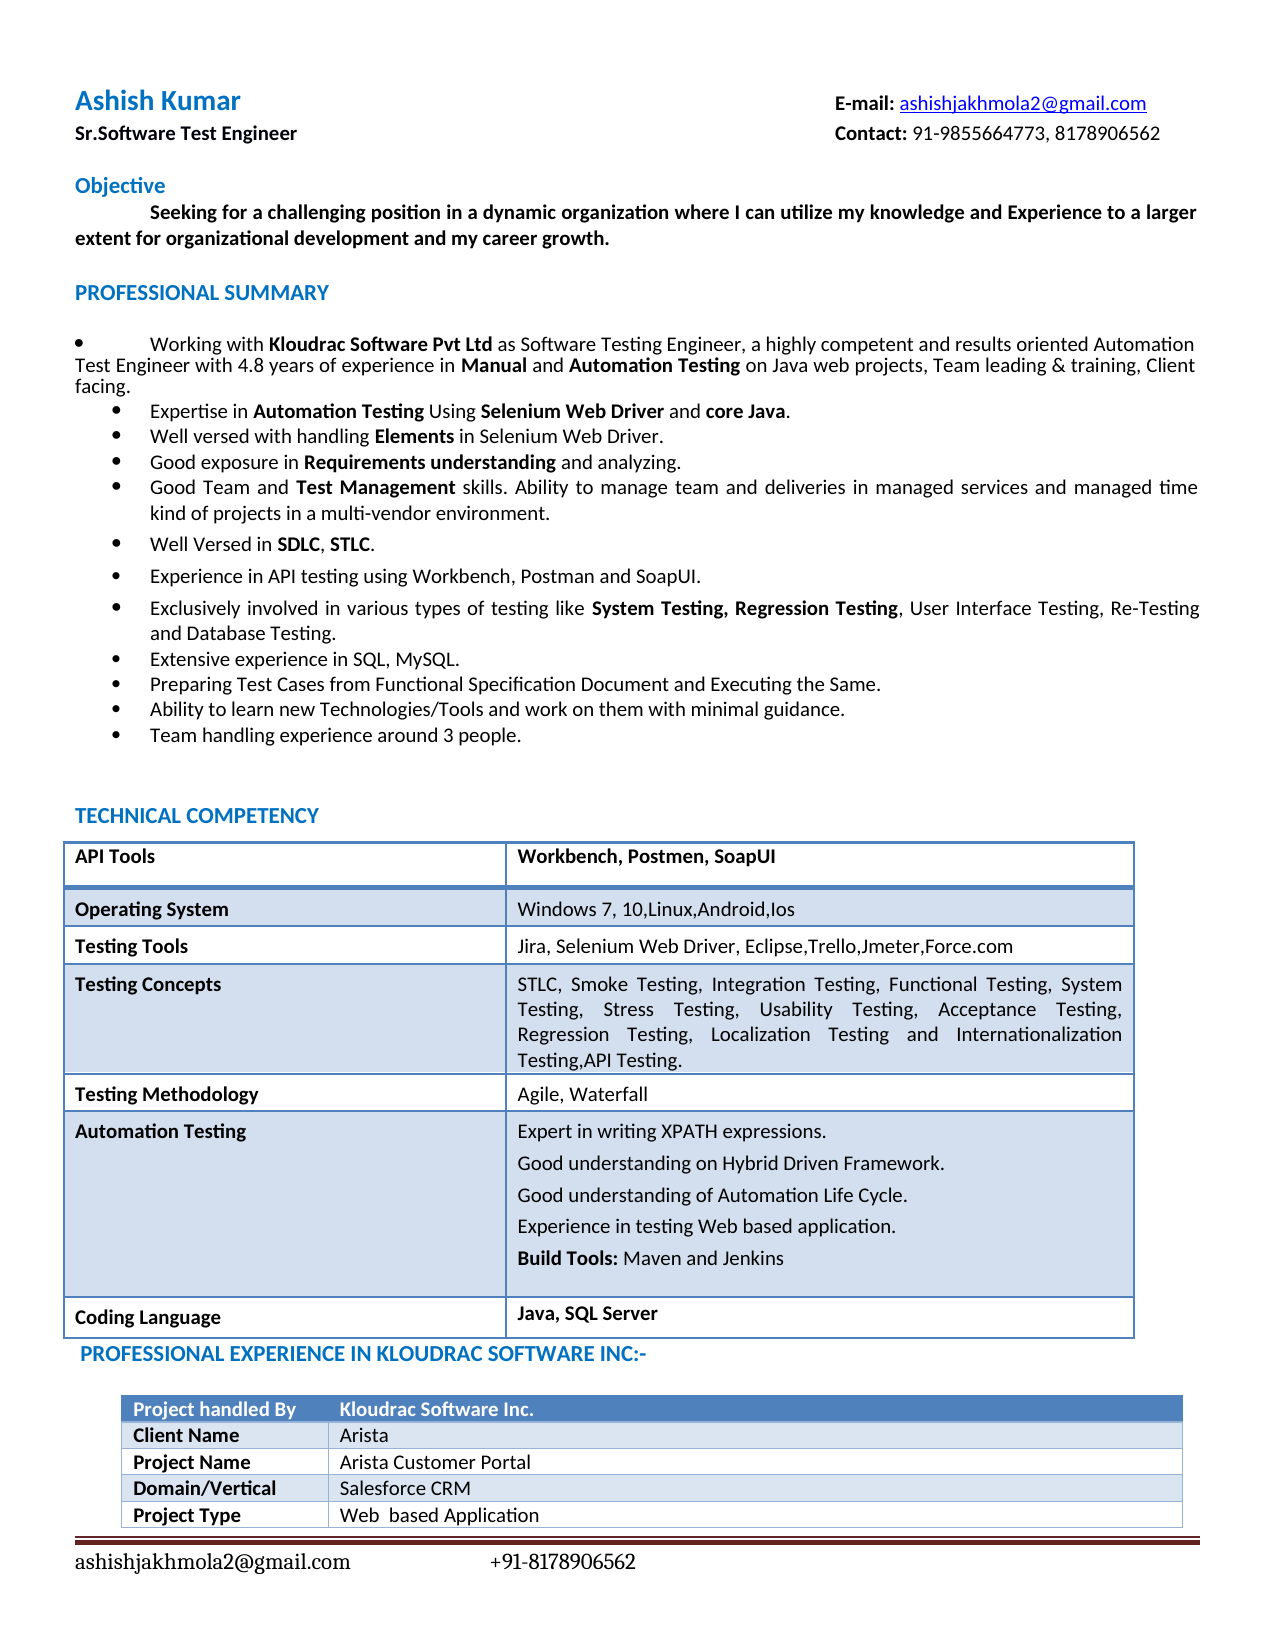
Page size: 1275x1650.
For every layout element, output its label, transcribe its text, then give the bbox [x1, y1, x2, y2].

table_cell Java, SQL Server [507, 1298, 1133, 1337]
table_cell Salesforce CRM [329, 1475, 1182, 1501]
list Well versed with handling Elements in Selenium Web Driver. [112, 424, 1200, 449]
text Objective [75, 171, 1200, 199]
table_header API Tools [65, 844, 505, 885]
table_header Project handled By [122, 1396, 328, 1421]
table_cell Testing Methodology [65, 1075, 505, 1110]
text PROFESSIONAL EXPERIENCE IN KLOUDRAC SOFTWARE INC:- [75, 1339, 1162, 1367]
table_header Workbench, Postmen, SoapUI [507, 844, 1133, 885]
list Extensive experience in SQL, MySQL. [112, 646, 1200, 671]
table_cell Domain/Vertical [122, 1475, 328, 1501]
text Ashish Kumar E-mail: ashishjakhmola2@gmail.com [75, 75, 1162, 120]
list Exclusively involved in various types of testing like System Testing, Regression Testing, User Interface Testing, Re-Testing and Database Testing. [112, 595, 1200, 646]
table_cell Jira, Selenium Web Driver, Eclipse,Trello,Jmeter,Force.com [507, 927, 1133, 962]
table_header Kloudrac Software Inc. [329, 1396, 1182, 1421]
list Good exposure in Requirements understanding and analyzing. [112, 449, 1200, 474]
table_cell Coding Language [65, 1298, 505, 1337]
table_cell Arista Customer Portal [329, 1449, 1182, 1474]
list Experience in API testing using Workbench, Postman and SoapUI. [112, 563, 1200, 589]
table_cell Operating System [65, 890, 505, 925]
list Working with Kloudrac Software Pvt Ltd as Software Testing Engineer, a highly competent and results oriented Automation Test Engineer with 4.8 years of experience in Manual and Automation Testing on Java web projects, Team leading & training, Client facing. [75, 334, 1196, 398]
text TECHNICAL COMPETENCY [75, 801, 1162, 829]
list Ability to learn new Technologies/Tools and work on them with minimal guidance. [112, 697, 1200, 722]
table_cell Automation Testing [65, 1112, 505, 1296]
text PROFESSIONAL SUMMARY [75, 278, 1162, 306]
table_cell Web based Application [329, 1502, 1182, 1527]
list Well Versed in SDLC, STLC. [112, 532, 1200, 557]
table_cell Expert in writing XPATH expressions. Good understanding on Hybrid Driven Framework. Good understanding of Automation Life Cycle. Experience in testing Web based application. Build Tools: Maven and Jenkins [507, 1112, 1133, 1296]
table_cell Project Type [122, 1502, 328, 1527]
table_cell Agile, Waterfall [507, 1075, 1133, 1110]
list Expertise in Automation Testing Using Selenium Web Driver and core Java. [112, 398, 1200, 424]
table_cell Testing Concepts [65, 965, 505, 1072]
list Preparing Test Cases from Functional Specification Document and Executing the Same. [112, 671, 1200, 697]
table_cell Client Name [122, 1423, 328, 1448]
table_cell STLC, Smoke Testing, Integration Testing, Functional Testing, System Testing, Stress Testing, Usability Testing, Acceptance Testing, Regression Testing, Localization Testing and Internationalization Testing,API Testing. [507, 965, 1133, 1072]
table_cell Arista [329, 1423, 1182, 1448]
table_cell Project Name [122, 1449, 328, 1474]
list Good Team and Test Management skills. Ability to manage team and deliveries in managed services and managed time kind of projects in a multi-vendor environment. [112, 474, 1200, 525]
text Seeking for a challenging position in a dynamic organization where I can utilize my knowledge and Experience to a larger extent for organizational development and my career growth. [75, 199, 1200, 250]
list Team handling experience around 3 people. [112, 722, 1200, 747]
table_cell Testing Tools [65, 927, 505, 962]
text Sr.Software Test Engineer Contact: 91-9855664773, 8178906562 [75, 120, 1162, 146]
table_cell Windows 7, 10,Linux,Android,Ios [507, 890, 1133, 925]
